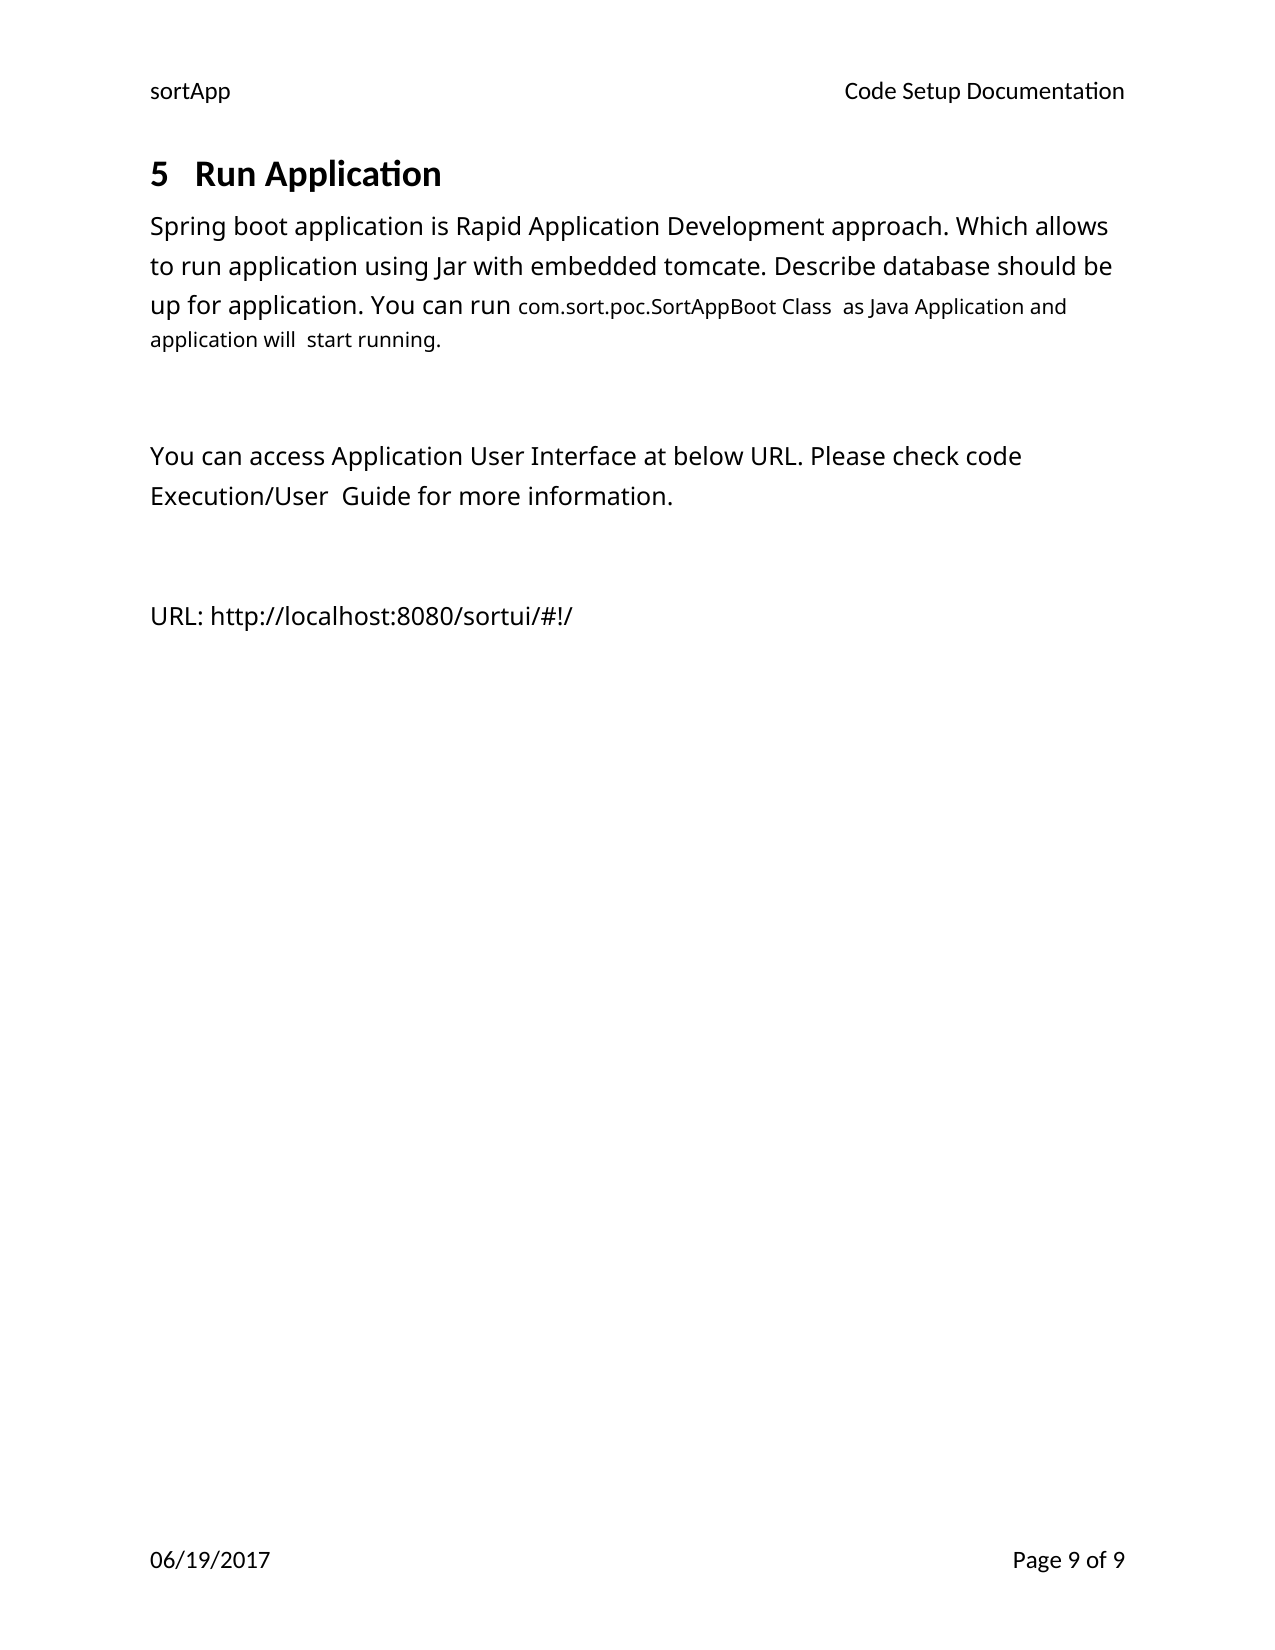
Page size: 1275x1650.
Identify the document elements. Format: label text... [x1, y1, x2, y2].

text URL: http://localhost:8080/sortui/#!/ [150, 598, 1125, 632]
subtitle Run Application [150, 150, 1125, 196]
text You can access Application User Interface at below URL. Please check code Execution/User Guide for more information. [150, 439, 1125, 512]
text Spring boot application is Rapid Application Development approach. Which allows to run application using Jar with embedded tomcate. Describe database should be up for application. You can run com.sort.poc.SortAppBoot Class as Java Application and application will start running. [150, 209, 1125, 354]
